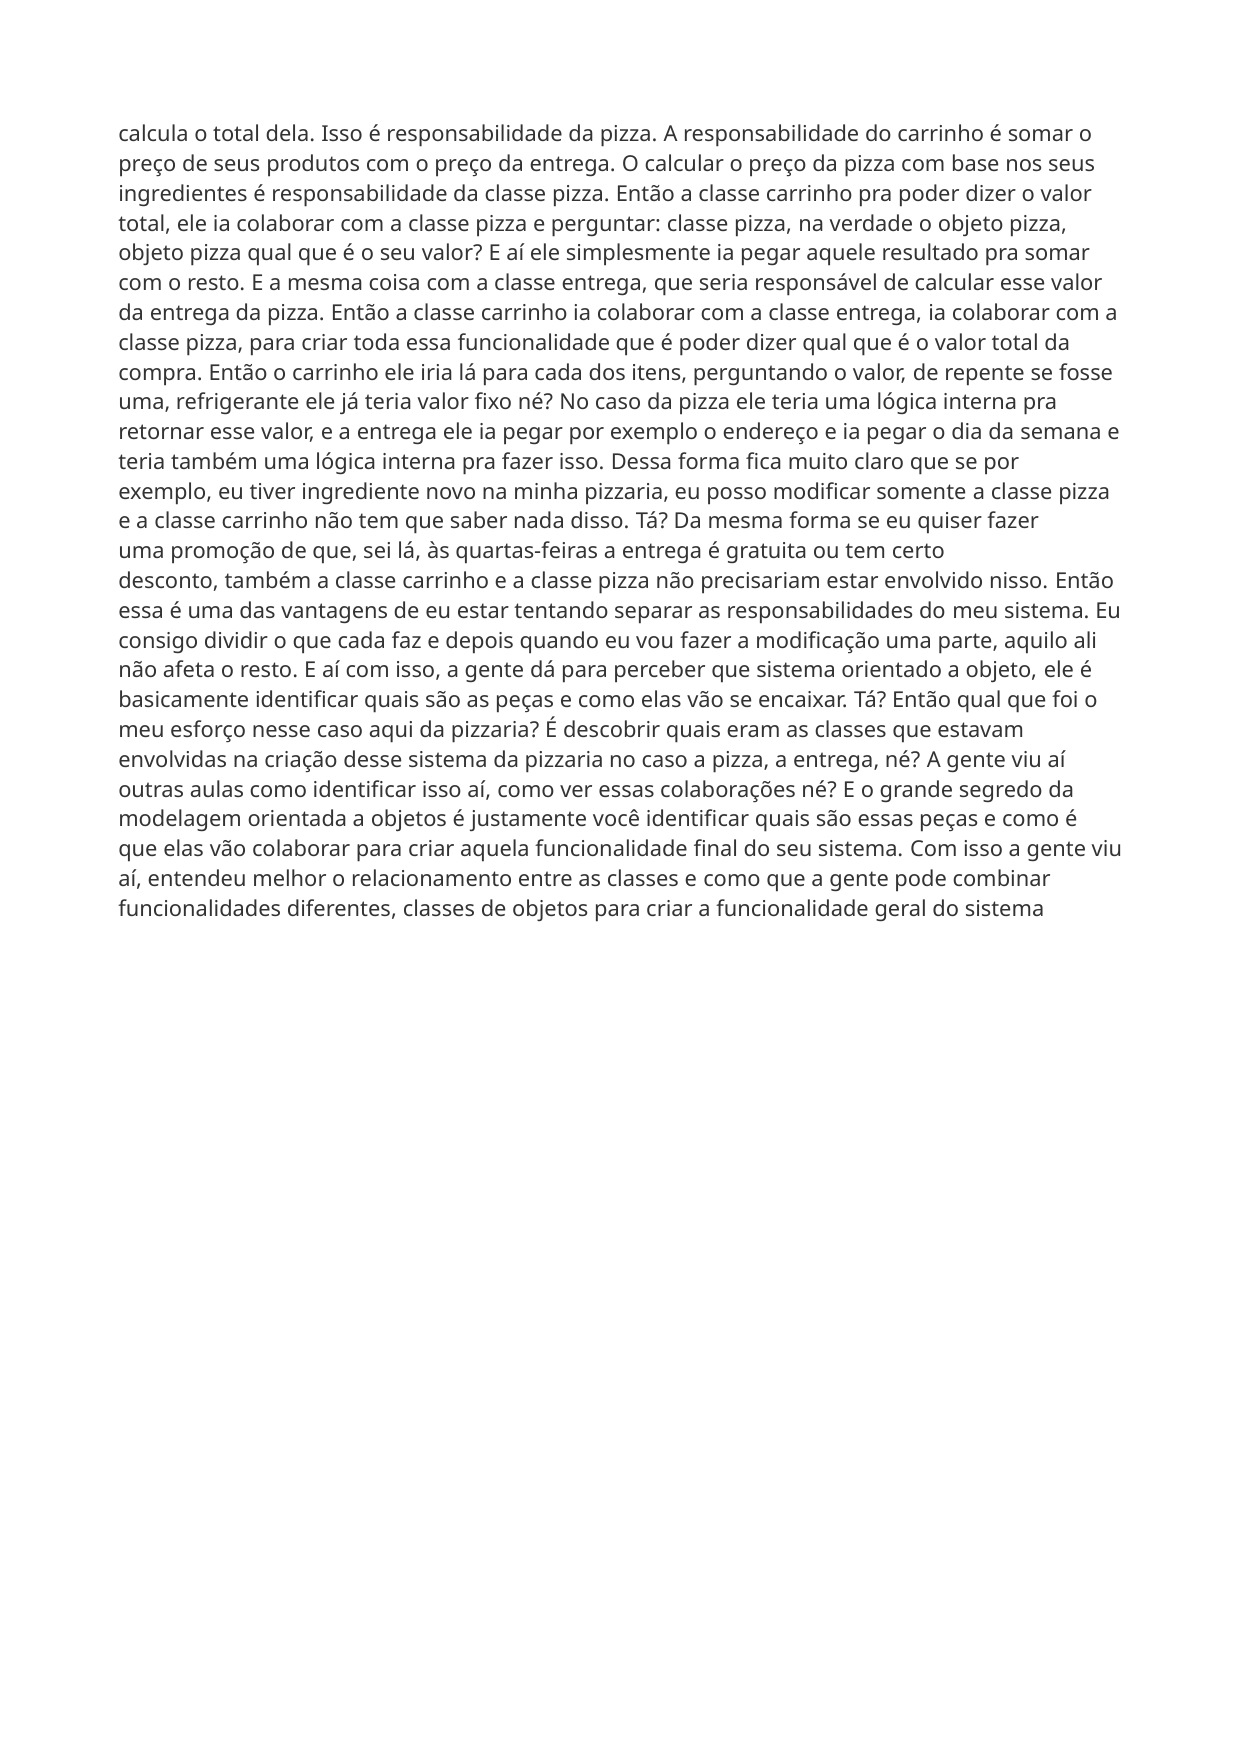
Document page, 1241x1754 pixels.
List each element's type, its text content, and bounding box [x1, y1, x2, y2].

text calcula o total dela. Isso é responsabilidade da pizza. A responsabilidade do carrinho é somar o preço de seus produtos com o preço da entrega. O calcular o preço da pizza com base nos seus ingredientes é responsabilidade da classe pizza. Então a classe carrinho pra poder dizer o valor total, ele ia colaborar com a classe pizza e perguntar: classe pizza, na verdade o objeto pizza, objeto pizza qual que é o seu valor? E aí ele simplesmente ia pegar aquele resultado pra somar com o resto. E a mesma coisa com a classe entrega, que seria responsável de calcular esse valor da entrega da pizza. Então a classe carrinho ia colaborar com a classe entrega, ia colaborar com a classe pizza, para criar toda essa funcionalidade que é poder dizer qual que é o valor total da compra. Então o carrinho ele iria lá para cada dos itens, perguntando o valor, de repente se fosse uma, refrigerante ele já teria valor fixo né? No caso da pizza ele teria uma lógica interna pra retornar esse valor, e a entrega ele ia pegar por exemplo o endereço e ia pegar o dia da semana e teria também uma lógica interna pra fazer isso. Dessa forma fica muito claro que se por exemplo, eu tiver ingrediente novo na minha pizzaria, eu posso modificar somente a classe pizza e a classe carrinho não tem que saber nada disso. Tá? Da mesma forma se eu quiser fazer uma promoção de que, sei lá, às quartas-feiras a entrega é gratuita ou tem certo desconto, também a classe carrinho e a classe pizza não precisariam estar envolvido nisso. Então essa é uma das vantagens de eu estar tentando separar as responsabilidades do meu sistema. Eu consigo dividir o que cada faz e depois quando eu vou fazer a modificação uma parte, aquilo ali não afeta o resto. E aí com isso, a gente dá para perceber que sistema orientado a objeto, ele é basicamente identificar quais são as peças e como elas vão se encaixar. Tá? Então qual que foi o meu esforço nesse caso aqui da pizzaria? É descobrir quais eram as classes que estavam envolvidas na criação desse sistema da pizzaria no caso a pizza, a entrega, né? A gente viu aí outras aulas como identificar isso aí, como ver essas colaborações né? E o grande segredo da modelagem orientada a objetos é justamente você identificar quais são essas peças e como é que elas vão colaborar para criar aquela funcionalidade final do seu sistema. Com isso a gente viu aí, entendeu melhor o relacionamento entre as classes e como que a gente pode combinar funcionalidades diferentes, classes de objetos para criar a funcionalidade geral do sistema [118, 118, 1122, 922]
